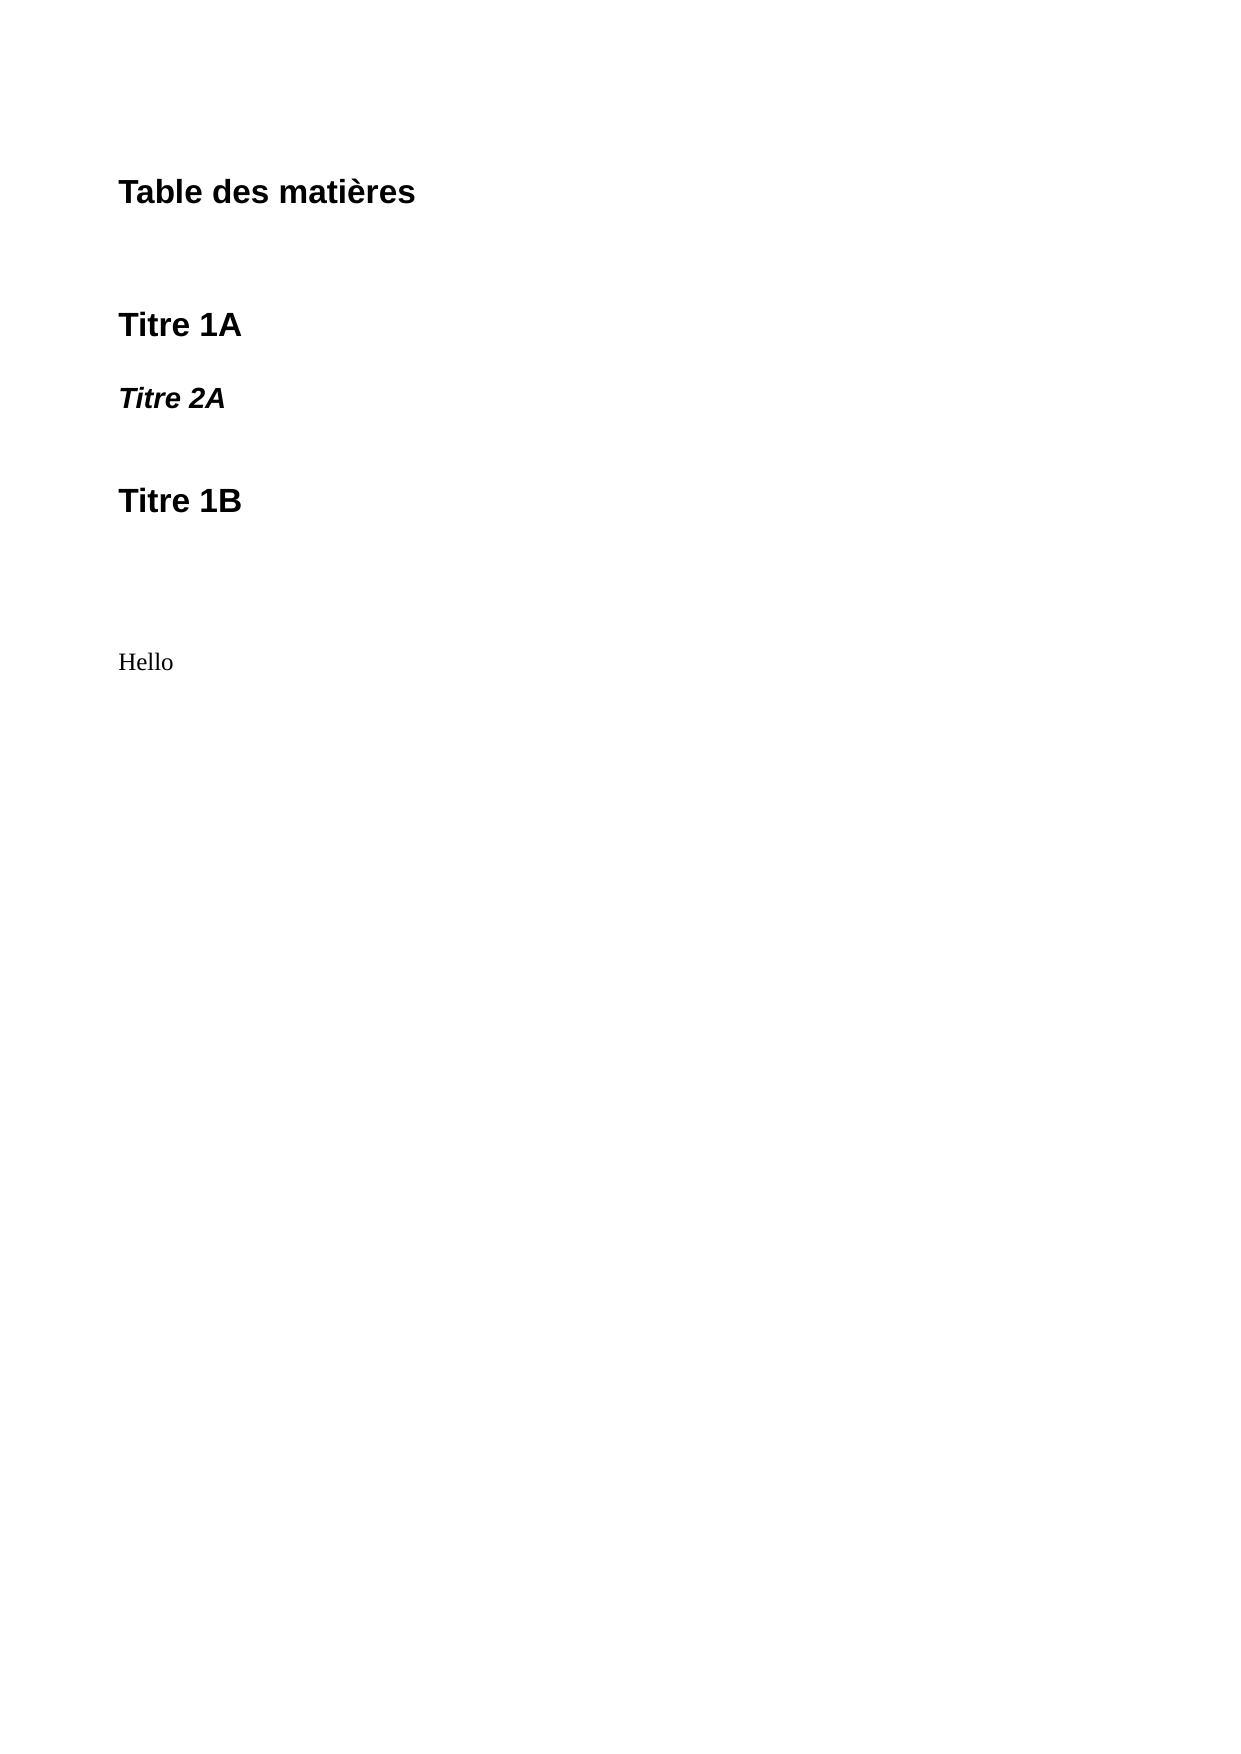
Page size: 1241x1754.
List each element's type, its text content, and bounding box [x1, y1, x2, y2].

text Hello [118, 647, 1122, 676]
subtitle Table des matières [118, 172, 1122, 210]
subtitle Titre 1A [118, 305, 1122, 344]
subtitle Titre 1B [118, 481, 1122, 520]
subtitle Titre 2A [118, 381, 1122, 415]
